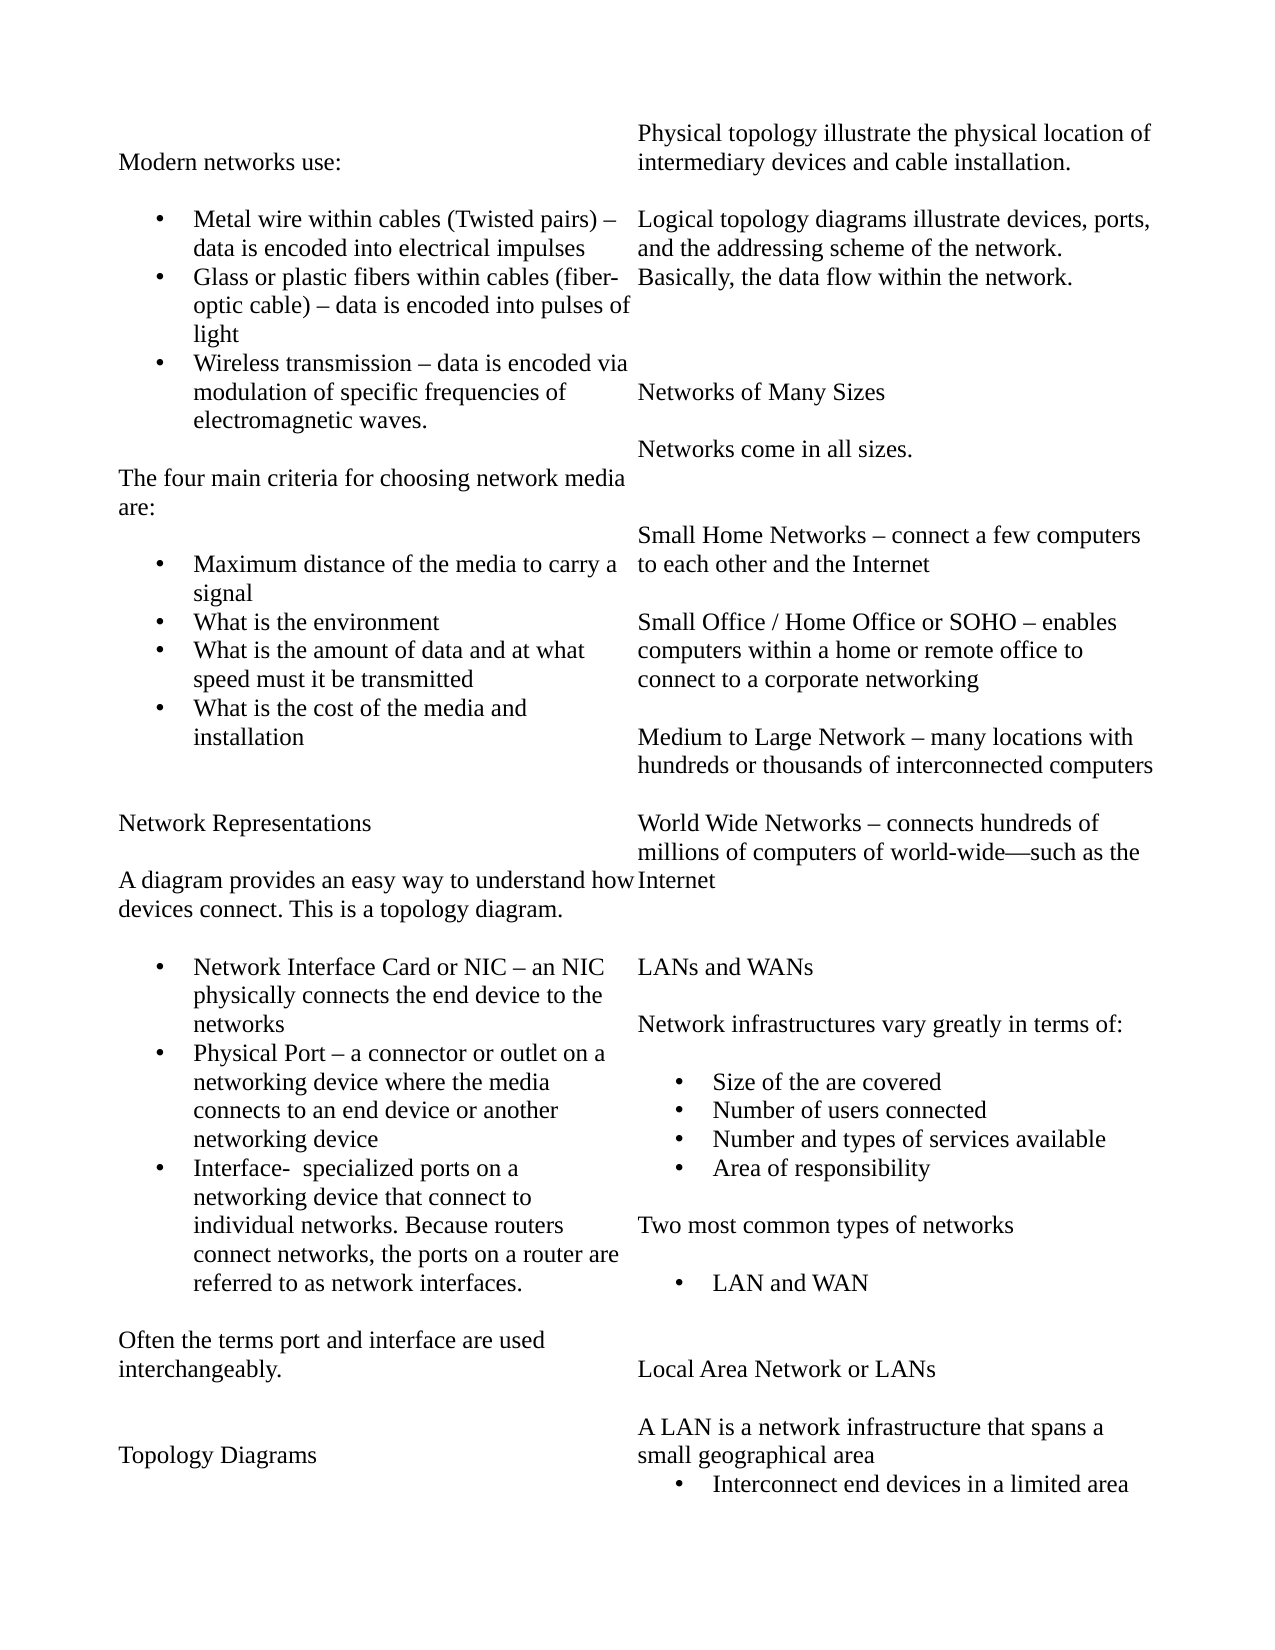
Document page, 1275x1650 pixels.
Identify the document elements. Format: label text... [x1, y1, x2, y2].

text The four main criteria for choosing network media are: [118, 463, 637, 521]
text Local Area Network or LANs [637, 1354, 1157, 1383]
list Wireless transmission – data is encoded via modulation of specific frequencies of electromagnetic waves. [156, 348, 637, 434]
list Area of responsibility [675, 1153, 1157, 1182]
text A diagram provides an easy way to understand how devices connect. This is a topology diagram. [118, 866, 637, 923]
list Interface- specialized ports on a networking device that connect to individual networks. Because routers connect networks, the ports on a router are referred to as network interfaces. [156, 1153, 637, 1297]
list What is the amount of data and at what speed must it be transmitted [156, 636, 637, 693]
list Physical Port – a connector or outlet on a networking device where the media connects to an end device or another networking device [156, 1038, 637, 1153]
list Number of users connected [675, 1096, 1157, 1124]
list Maximum distance of the media to carry a signal [156, 549, 637, 607]
list Network Interface Card or NIC – an NIC physically connects the end device to the networks [156, 952, 637, 1038]
text Medium to Large Network – many locations with hundreds or thousands of interconnected computers [637, 722, 1157, 779]
text Networks come in all sizes. [637, 434, 1157, 463]
list Number and types of services available [675, 1124, 1157, 1153]
text Network infrastructures vary greatly in terms of: [637, 1009, 1157, 1038]
text Often the terms port and interface are used interchangeably. [118, 1326, 637, 1383]
text Two most common types of networks [637, 1211, 1157, 1239]
text Logical topology diagrams illustrate devices, ports, and the addressing scheme of the network. Basically, the data flow within the network. [637, 204, 1157, 291]
text World Wide Networks – connects hundreds of millions of computers of world-wide—such as the Internet [637, 808, 1157, 894]
list What is the environment [156, 607, 637, 636]
text Networks of Many Sizes [637, 377, 1157, 406]
text LANs and WANs [637, 952, 1157, 981]
list What is the cost of the media and installation [156, 693, 637, 751]
text Small Home Networks – connect a few computers to each other and the Internet [637, 521, 1157, 578]
text A LAN is a network infrastructure that spans a small geographical area [637, 1412, 1157, 1469]
list Interconnect end devices in a limited area [675, 1469, 1157, 1498]
text Physical topology illustrate the physical location of intermediary devices and cable installation. [637, 118, 1157, 176]
text Modern networks use: [118, 147, 637, 176]
text Network Representations [118, 808, 637, 837]
text Topology Diagrams [118, 1441, 637, 1469]
text Small Office / Home Office or SOHO – enables computers within a home or remote office to connect to a corporate networking [637, 607, 1157, 693]
list Size of the are covered [675, 1067, 1157, 1096]
list Glass or plastic fibers within cables (fiber-optic cable) – data is encoded into pulses of light [156, 262, 637, 348]
list LAN and WAN [675, 1268, 1157, 1297]
list Metal wire within cables (Twisted pairs) – data is encoded into electrical impulses [156, 204, 637, 262]
